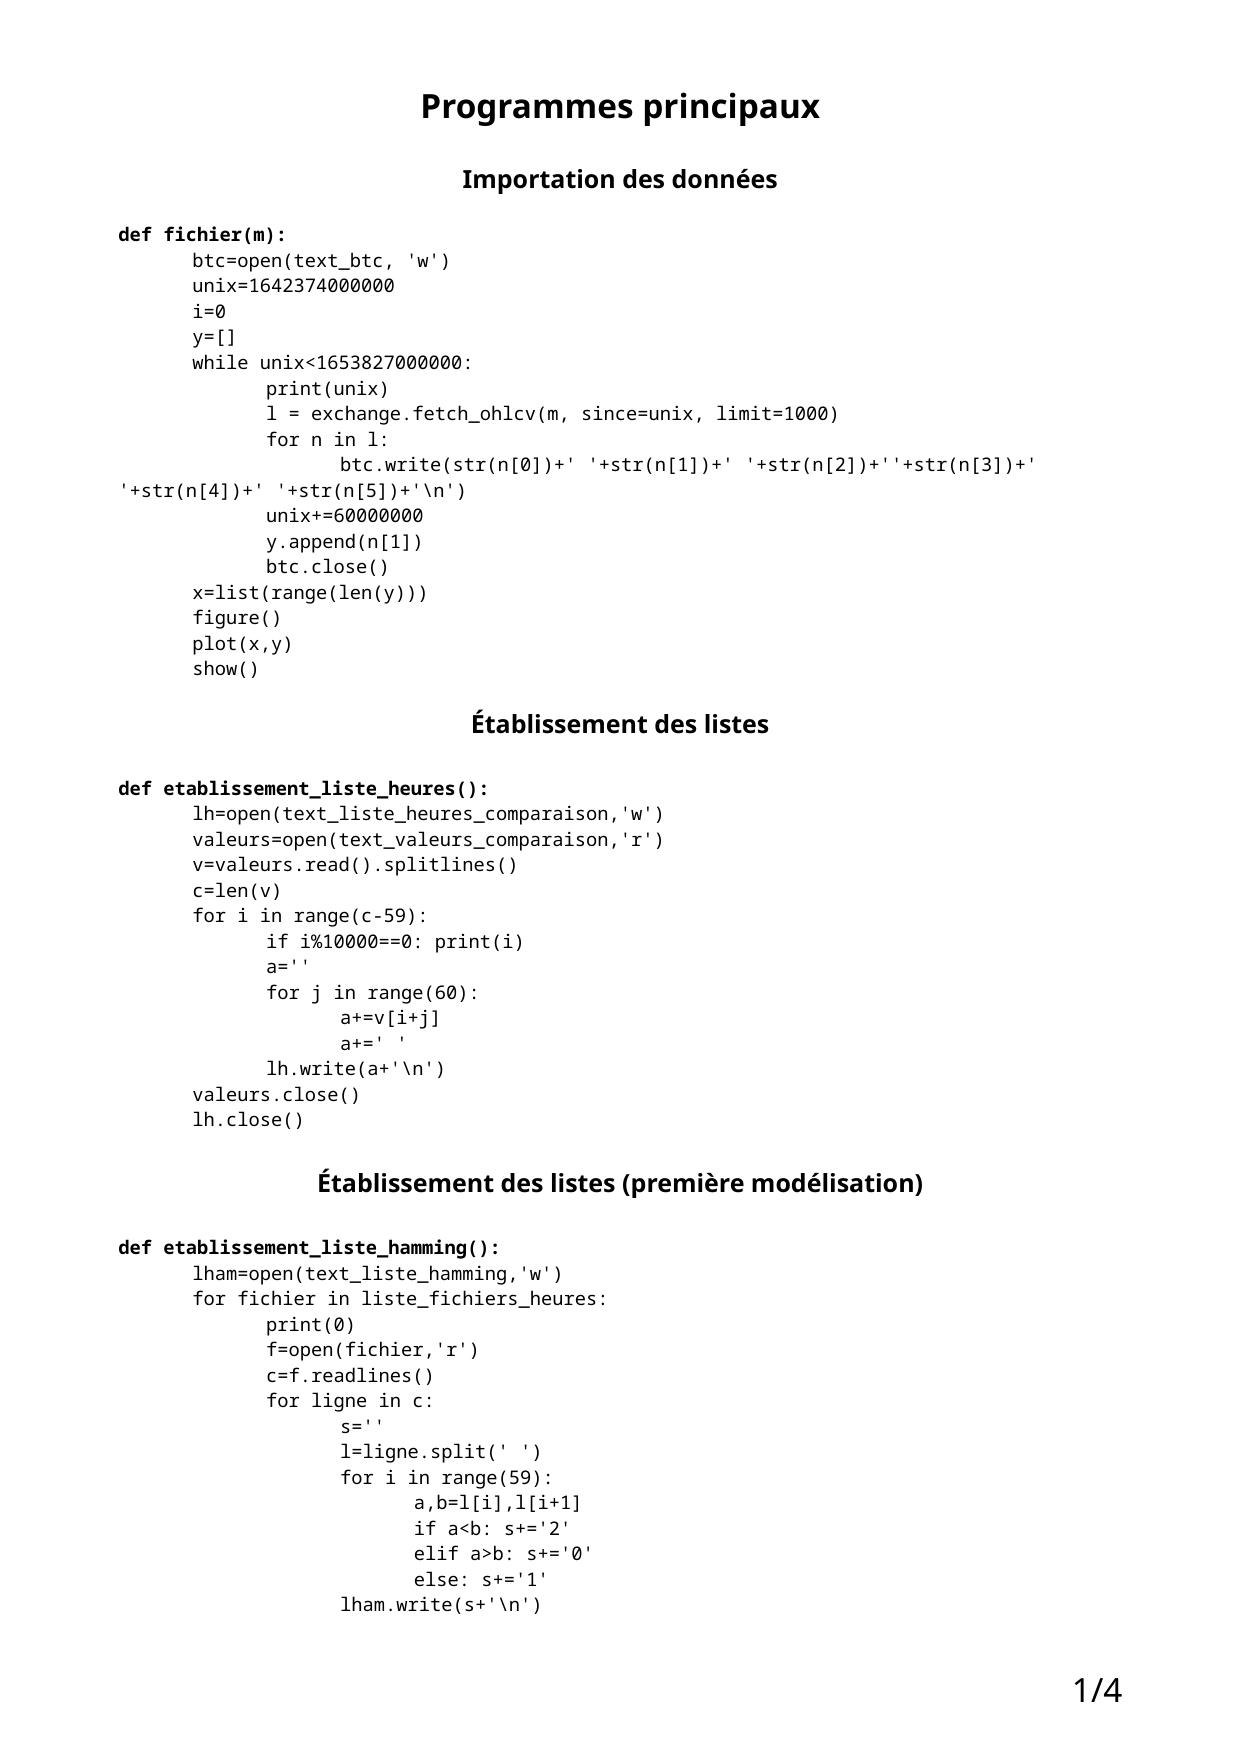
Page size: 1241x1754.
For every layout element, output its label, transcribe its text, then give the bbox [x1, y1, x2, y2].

text def fichier(m): [118, 222, 1122, 247]
text lh.write(a+'\n') [118, 1056, 1122, 1081]
text valeurs=open(text_valeurs_comparaison,'r') [118, 826, 1122, 851]
text lh.close() [118, 1107, 1122, 1132]
text def etablissement_liste_hamming(): [118, 1234, 1122, 1260]
text print(unix) [118, 375, 1122, 400]
text c=len(v) [118, 877, 1122, 902]
text i=0 [118, 298, 1122, 324]
text for i in range(c-59): [118, 902, 1122, 928]
text for n in l: [118, 426, 1122, 451]
text btc=open(text_btc, 'w') [118, 247, 1122, 273]
text y.append(n[1]) [118, 528, 1122, 553]
text lham=open(text_liste_hamming,'w') [118, 1260, 1122, 1285]
text print(0) [118, 1311, 1122, 1336]
text btc.write(str(n[0])+' '+str(n[1])+' '+str(n[2])+''+str(n[3])+' '+str(n[4])+' '+str(n[5])+'\n') [118, 451, 1122, 502]
text while unix<1653827000000: [118, 349, 1122, 375]
text else: s+='1' [118, 1566, 1122, 1592]
text valeurs.close() [118, 1081, 1122, 1107]
text for i in range(59): [118, 1464, 1122, 1489]
text c=f.readlines() [118, 1362, 1122, 1387]
text for ligne in c: [118, 1387, 1122, 1413]
text unix+=60000000 [118, 502, 1122, 528]
text l=ligne.split(' ') [118, 1438, 1122, 1464]
text elif a>b: s+='0' [118, 1541, 1122, 1566]
text Programmes principaux [118, 83, 1122, 128]
text for fichier in liste_fichiers_heures: [118, 1285, 1122, 1311]
text a+=' ' [118, 1030, 1122, 1056]
text x=list(range(len(y))) [118, 579, 1122, 604]
text if a<b: s+='2' [118, 1515, 1122, 1541]
text Établissement des listes (première modélisation) [118, 1166, 1122, 1200]
text lh=open(text_liste_heures_comparaison,'w') [118, 800, 1122, 826]
text s='' [118, 1413, 1122, 1438]
text figure() [118, 604, 1122, 630]
text lham.write(s+'\n') [118, 1592, 1122, 1617]
text btc.close() [118, 553, 1122, 579]
text show() [118, 656, 1122, 681]
text y=[] [118, 324, 1122, 349]
text if i%10000==0: print(i) [118, 928, 1122, 953]
text f=open(fichier,'r') [118, 1336, 1122, 1362]
text l = exchange.fetch_ohlcv(m, since=unix, limit=1000) [118, 400, 1122, 426]
text v=valeurs.read().splitlines() [118, 851, 1122, 877]
text Importation des données [118, 162, 1122, 196]
text a='' [118, 953, 1122, 979]
text plot(x,y) [118, 630, 1122, 656]
text def etablissement_liste_heures(): [118, 775, 1122, 800]
text a+=v[i+j] [118, 1004, 1122, 1030]
text Établissement des listes [118, 707, 1122, 741]
text for j in range(60): [118, 979, 1122, 1004]
text unix=1642374000000 [118, 273, 1122, 298]
text a,b=l[i],l[i+1] [118, 1489, 1122, 1515]
